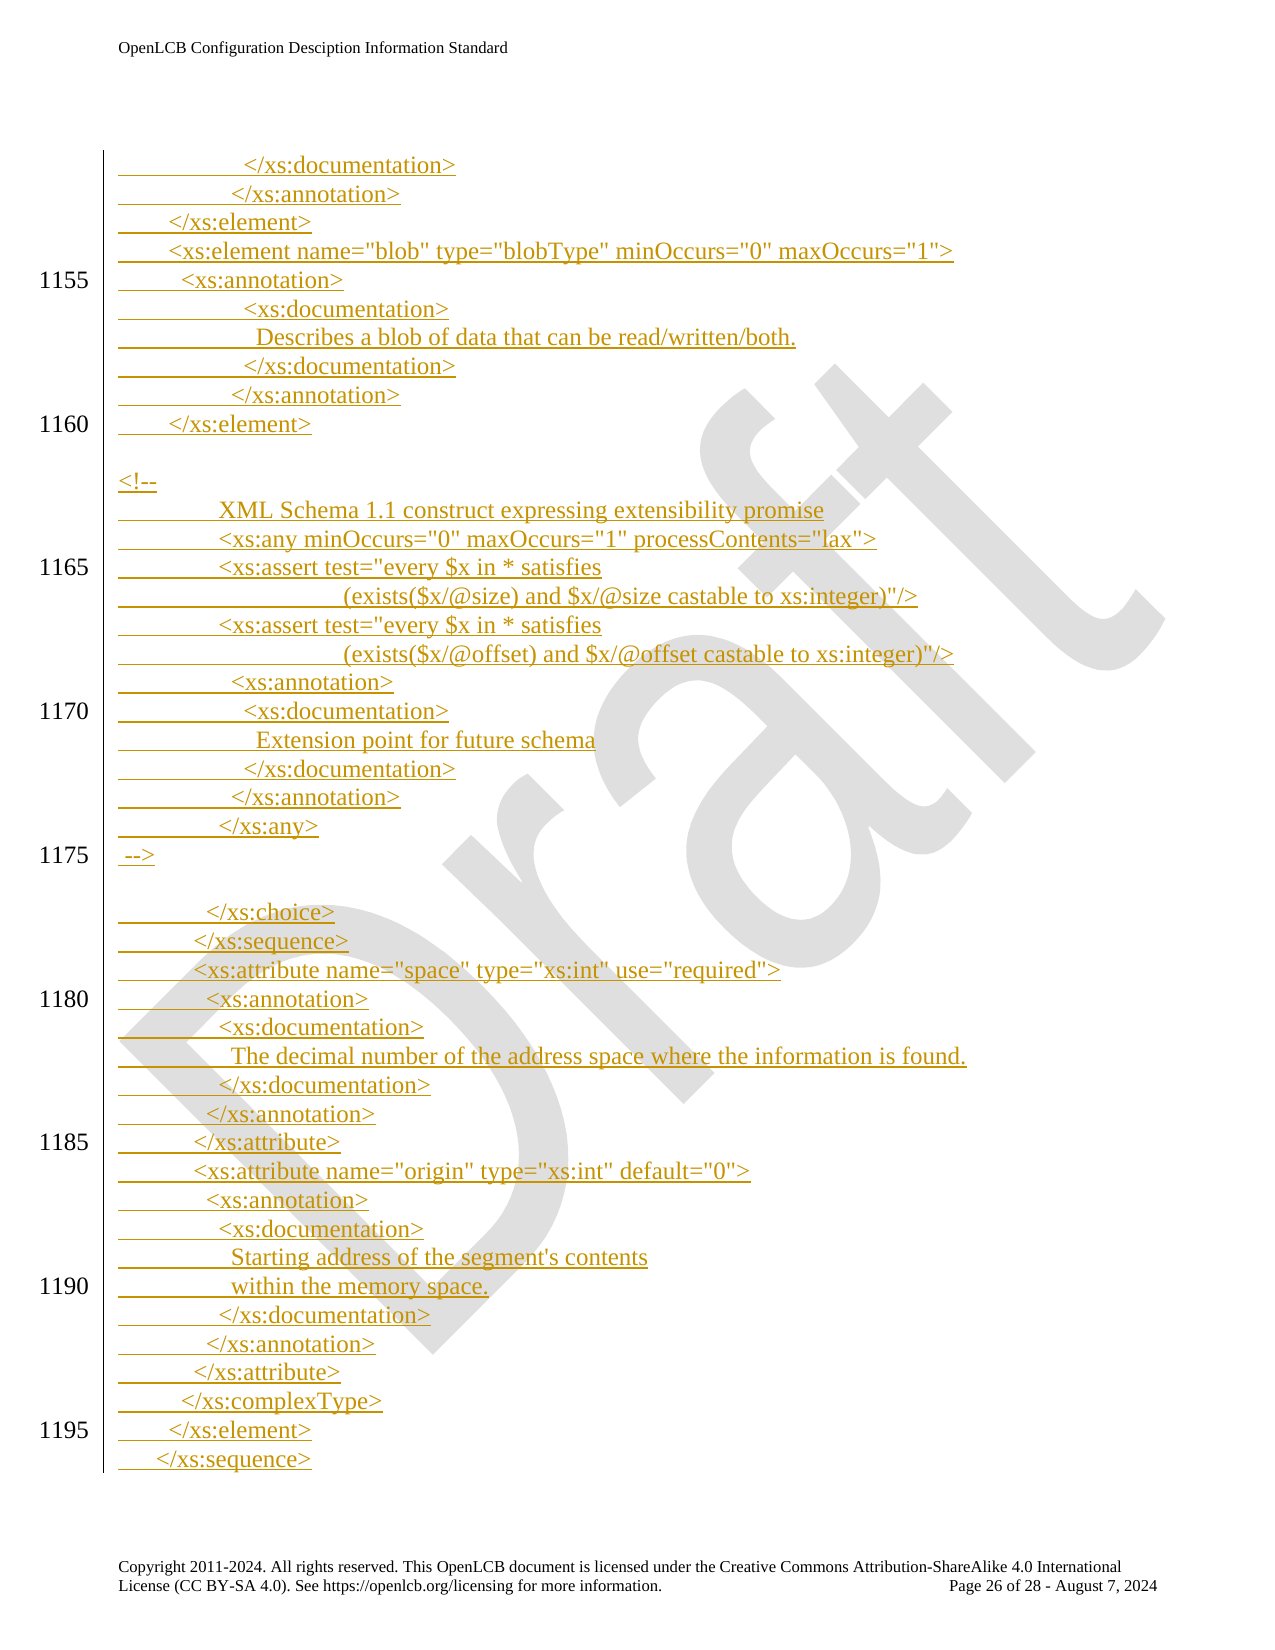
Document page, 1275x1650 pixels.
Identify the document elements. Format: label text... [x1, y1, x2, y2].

text [549, 897, 721, 926]
text [859, 754, 1002, 782]
text Starting address of the segment's contents [118, 1242, 344, 1267]
text [642, 696, 765, 725]
text <xs:annotation> [558, 1185, 1157, 1214]
text </xs:sequence> [841, 926, 1157, 955]
text <xs:annotation> [118, 1185, 287, 1210]
text [801, 696, 945, 725]
text </xs:annotation> [118, 1099, 201, 1124]
text </xs:documentation> [118, 351, 1157, 380]
text </xs:documentation> [118, 150, 1157, 179]
text <xs:any minOccurs="0" maxOccurs="1" processContents="lax"> [825, 524, 960, 552]
text XML Schema 1.1 construct expressing extensibility promise [118, 495, 740, 520]
text The decimal number of the address space where the information is found. [187, 1041, 487, 1066]
text <xs:documentation> [359, 1214, 501, 1242]
text </xs:documentation> [118, 754, 603, 782]
text <xs:annotation> [118, 667, 629, 696]
text The decimal number of the address space where the information is found. [529, 1041, 644, 1066]
text [1007, 754, 1157, 782]
text Describes a blob of data that can be read/written/both. [118, 322, 1157, 351]
text <xs:attribute name="space" type="xs:int" use="required"> [450, 955, 558, 980]
text </xs:annotation> [118, 179, 1157, 207]
text [853, 380, 1157, 409]
text [954, 811, 1157, 840]
text (exists($x/@offset) and $x/@offset castable to xs:integer)"/> [118, 639, 670, 664]
text (exists($x/@offset) and $x/@offset castable to xs:integer)"/> [727, 639, 883, 664]
text </xs:annotation> [244, 1099, 515, 1127]
text [868, 897, 1157, 926]
text <xs:any minOccurs="0" maxOccurs="1" processContents="lax"> [118, 524, 759, 549]
text [888, 782, 1157, 811]
text <xs:annotation> [118, 984, 175, 1009]
text <xs:annotation> [218, 984, 440, 1012]
text [895, 610, 1047, 639]
text </xs:sequence> [118, 926, 242, 951]
text <xs:attribute name="space" type="xs:int" use="required"> [598, 955, 1157, 984]
text <xs:documentation> [543, 1214, 1157, 1242]
text </xs:element> [118, 1415, 1157, 1444]
text <xs:documentation> [118, 696, 606, 725]
text </xs:annotation> [118, 380, 831, 409]
text </xs:sequence> [571, 926, 756, 955]
text [537, 811, 695, 840]
text (exists($x/@size) and $x/@size castable to xs:integer)"/> [866, 581, 1018, 610]
text Extension point for future schema [118, 725, 595, 750]
text [929, 409, 1157, 437]
text [1010, 725, 1157, 754]
text XML Schema 1.1 construct expressing extensibility promise [842, 495, 932, 524]
text <xs:assert test="every $x in * satisfies [118, 552, 752, 581]
text [655, 1012, 1157, 1041]
text [546, 1070, 677, 1099]
text [538, 782, 714, 811]
text </xs:annotation> [559, 1099, 1157, 1127]
text XML Schema 1.1 construct expressing extensibility promise [968, 495, 1157, 524]
text <xs:any minOccurs="0" maxOccurs="1" processContents="lax"> [997, 524, 1157, 552]
text [981, 696, 1157, 725]
text <xs:attribute name="origin" type="xs:int" default="0"> [118, 1156, 258, 1181]
text [837, 552, 989, 581]
text <xs:assert test="every $x in * satisfies [118, 610, 859, 639]
text The decimal number of the address space where the information is found. [684, 1041, 1157, 1070]
text <xs:attribute name="origin" type="xs:int" default="0"> [567, 1156, 1157, 1185]
text <xs:annotation> [118, 265, 1157, 294]
text <xs:documentation> [118, 294, 1157, 322]
text [869, 827, 884, 840]
text </xs:any> [118, 811, 500, 840]
text [508, 1012, 619, 1041]
text </xs:sequence> [118, 1444, 1157, 1472]
text [771, 755, 821, 782]
text [664, 681, 733, 696]
text Starting address of the segment's contents [518, 1242, 1157, 1271]
text [118, 1070, 172, 1095]
text [690, 1070, 1157, 1099]
text (exists($x/@size) and $x/@size castable to xs:integer)"/> [1054, 581, 1157, 610]
text <xs:element name="blob" type="blobType" minOccurs="0" maxOccurs="1"> [118, 236, 1157, 265]
text (exists($x/@size) and $x/@size castable to xs:integer)"/> [118, 581, 826, 606]
text </xs:annotation> [118, 1329, 1157, 1357]
text [733, 811, 849, 840]
text within the memory space. [118, 1271, 373, 1296]
text </xs:attribute> [118, 1127, 229, 1152]
text <xs:annotation> [330, 1185, 514, 1214]
text </xs:attribute> [566, 1127, 1157, 1156]
text [534, 840, 688, 869]
text <xs:annotation> [482, 984, 590, 1012]
text [639, 725, 766, 754]
text </xs:choice> [118, 897, 504, 926]
text [118, 1012, 147, 1037]
text (exists($x/@offset) and $x/@offset castable to xs:integer)"/> [924, 639, 1085, 667]
text [756, 409, 850, 437]
text [871, 479, 903, 495]
text [758, 897, 837, 919]
text <xs:attribute name="origin" type="xs:int" default="0"> [301, 1156, 518, 1181]
text </xs:documentation> [460, 1300, 1157, 1329]
text [772, 667, 916, 696]
text [1025, 552, 1157, 581]
text <xs:attribute name="space" type="xs:int" use="required"> [118, 955, 204, 980]
text </xs:complexType> [118, 1386, 1157, 1415]
text [874, 840, 1157, 869]
text [745, 782, 840, 811]
text [755, 466, 860, 495]
text </xs:documentation> [215, 1070, 505, 1099]
text <xs:documentation> [118, 1214, 316, 1239]
text </xs:sequence> [406, 926, 533, 955]
text [952, 667, 1157, 696]
text within the memory space. [489, 1271, 1157, 1300]
text <!-- [118, 466, 718, 495]
text <xs:annotation> [627, 984, 1157, 1012]
text <xs:attribute name="space" type="xs:int" use="required"> [253, 955, 400, 980]
text [939, 466, 1157, 495]
text [830, 725, 974, 754]
text </xs:element> [118, 207, 1157, 236]
text [642, 754, 739, 782]
text </xs:annotation> [118, 782, 514, 811]
text </xs:element> [118, 409, 718, 437]
text </xs:attribute> [118, 1357, 1157, 1386]
text [732, 840, 850, 869]
text <xs:documentation> [189, 1012, 468, 1041]
text </xs:documentation> [118, 1300, 402, 1325]
text --> [118, 840, 464, 869]
text Starting address of the segment's contents [387, 1242, 476, 1267]
text [478, 840, 514, 869]
text </xs:attribute> [272, 1127, 518, 1156]
